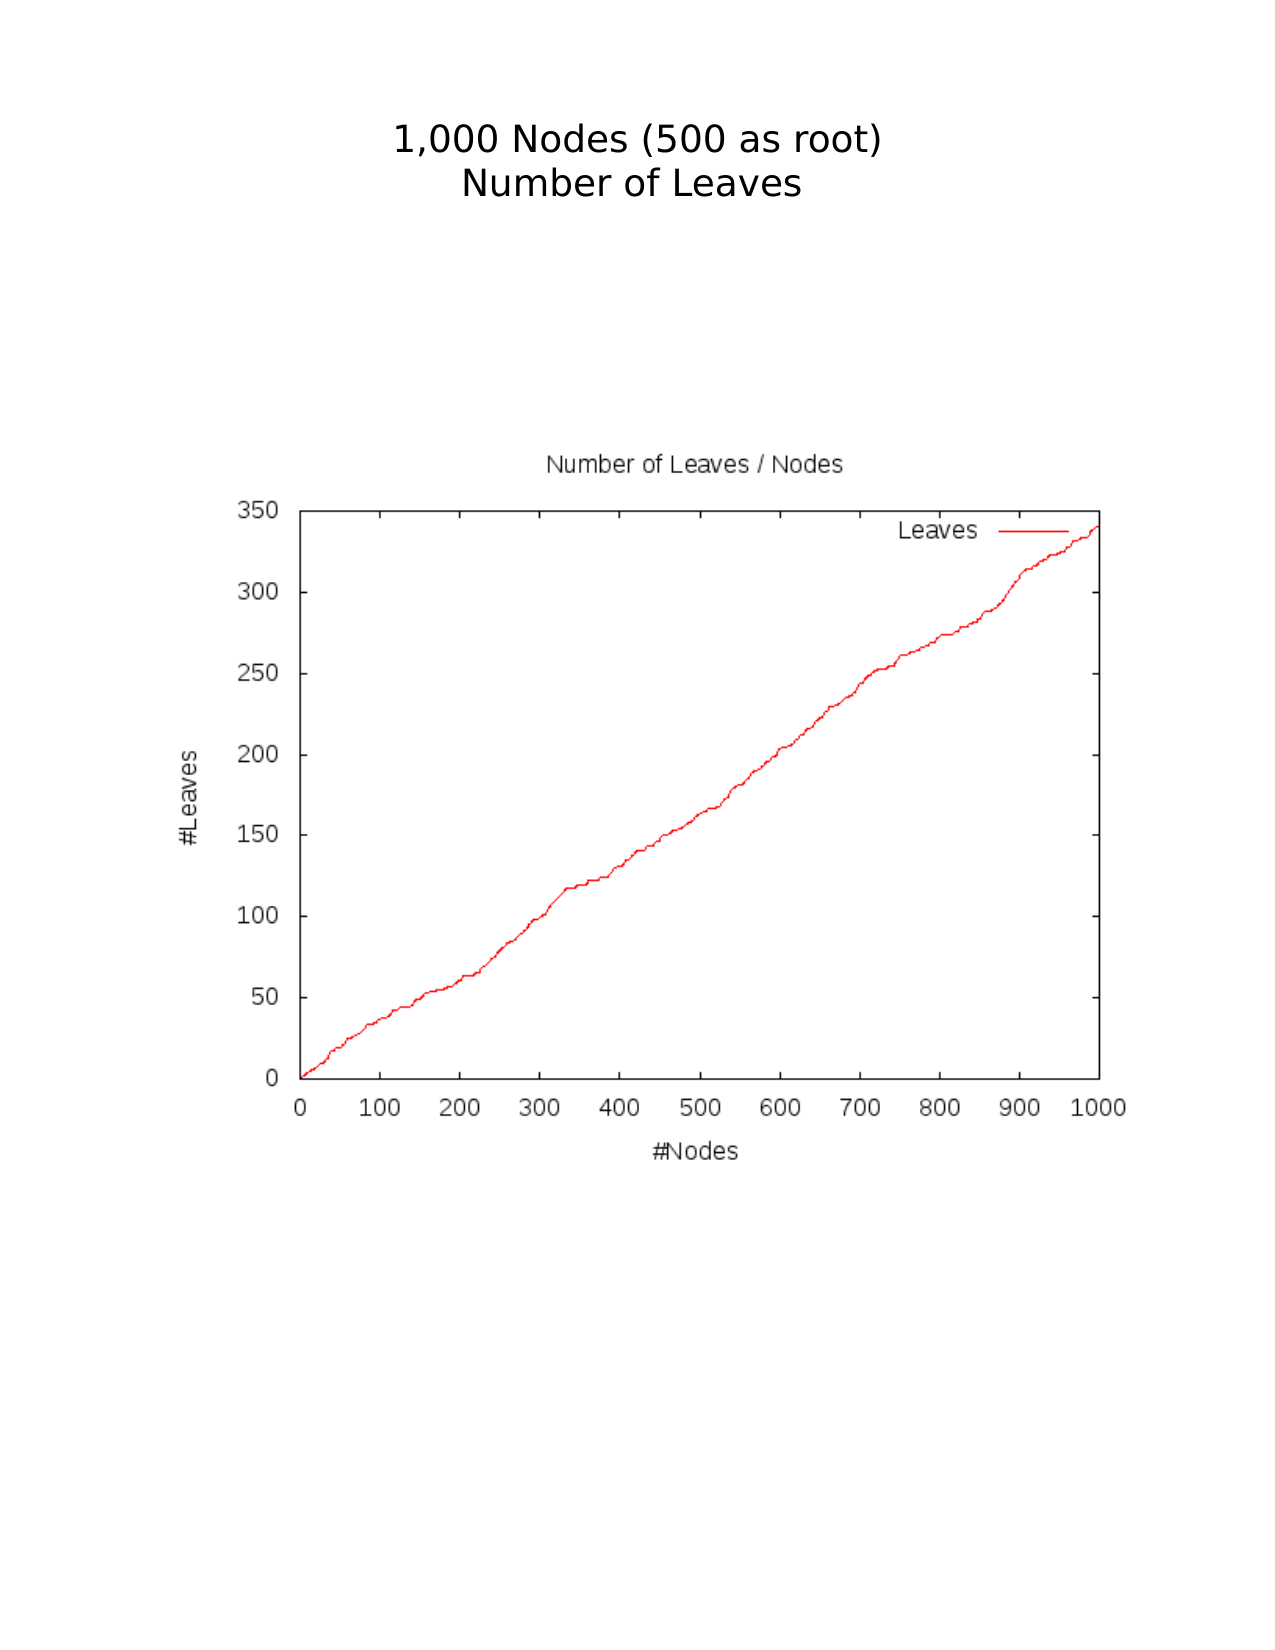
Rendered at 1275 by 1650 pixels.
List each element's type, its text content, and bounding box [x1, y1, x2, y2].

text Number of Leaves [118, 162, 1157, 205]
picture [137, 423, 1138, 1174]
text 1,000 Nodes (500 as root) [118, 118, 1157, 162]
